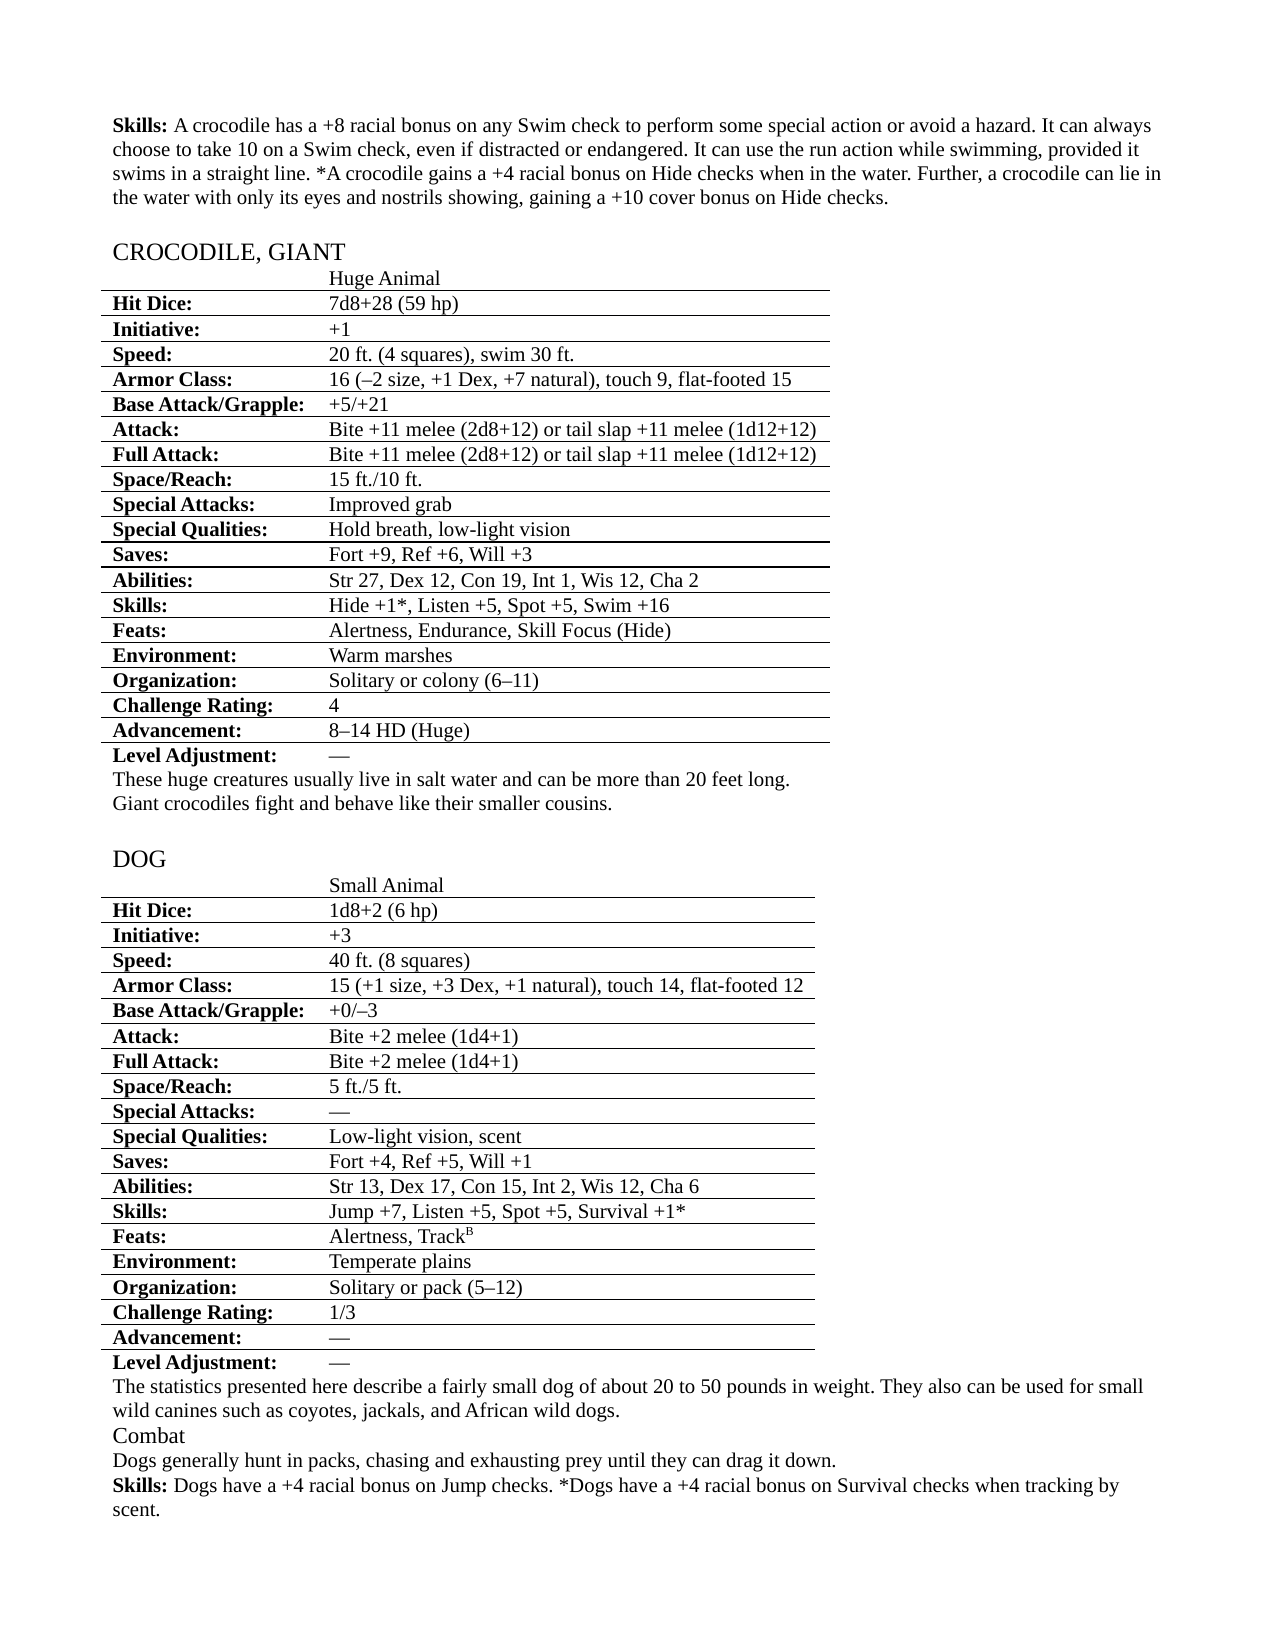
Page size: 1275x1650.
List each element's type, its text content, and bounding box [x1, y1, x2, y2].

table_cell Saves: [101, 543, 317, 566]
text CROCODILE, GIANT [112, 237, 1162, 266]
table_cell Fort +4, Ref +5, Will +1 [318, 1149, 815, 1173]
table_cell 20 ft. (4 squares), swim 30 ft. [318, 342, 830, 366]
table_cell 15 ft./10 ft. [318, 467, 830, 491]
table_cell Special Qualities: [101, 1124, 318, 1148]
table_cell Space/Reach: [101, 467, 317, 491]
table_cell Jump +7, Listen +5, Spot +5, Survival +1* [318, 1199, 815, 1223]
table_cell Skills: [101, 593, 317, 617]
table_cell Hit Dice: [101, 291, 317, 315]
table_cell Alertness, Endurance, Skill Focus (Hide) [318, 618, 830, 642]
table_cell Saves: [101, 1149, 318, 1173]
table_cell 7d8+28 (59 hp) [318, 291, 830, 315]
table_cell Advancement: [101, 718, 317, 742]
table_cell Feats: [101, 1224, 318, 1248]
table_header [101, 873, 318, 897]
table_cell Low-light vision, scent [318, 1124, 815, 1148]
table_cell — [318, 1099, 815, 1123]
table_cell Armor Class: [101, 973, 318, 997]
table_header Small Animal [318, 873, 815, 897]
table_cell 15 (+1 size, +3 Dex, +1 natural), touch 14, flat-footed 12 [318, 973, 815, 997]
table_cell Challenge Rating: [101, 693, 317, 717]
table_cell Speed: [101, 342, 317, 366]
table_cell Speed: [101, 948, 318, 972]
table_cell Temperate plains [318, 1250, 815, 1273]
table_cell Special Attacks: [101, 492, 317, 516]
table_cell 1/3 [318, 1300, 815, 1324]
text Skills: Dogs have a +4 racial bonus on Jump checks. *Dogs have a +4 racial bonus on Survival checks when tracking by scent. [112, 1472, 1162, 1521]
table_cell Solitary or pack (5–12) [318, 1275, 815, 1299]
table_cell 16 (–2 size, +1 Dex, +7 natural), touch 9, flat-footed 15 [318, 367, 830, 391]
text Dogs generally hunt in packs, chasing and exhausting prey until they can drag it down. [112, 1448, 1162, 1472]
table_cell Abilities: [101, 1174, 318, 1198]
table_cell +3 [318, 923, 815, 947]
table_cell Attack: [101, 417, 317, 441]
table_cell Bite +11 melee (2d8+12) or tail slap +11 melee (1d12+12) [318, 417, 830, 441]
text Giant crocodiles fight and behave like their smaller cousins. [112, 791, 1162, 815]
table_cell Environment: [101, 1250, 318, 1273]
table_cell Str 13, Dex 17, Con 15, Int 2, Wis 12, Cha 6 [318, 1174, 815, 1198]
table_cell Environment: [101, 643, 317, 667]
text Combat [112, 1422, 1162, 1448]
text The statistics presented here describe a fairly small dog of about 20 to 50 pounds in weight. They also can be used for small wild canines such as coyotes, jackals, and African wild dogs. [112, 1374, 1162, 1422]
table_cell Level Adjustment: [101, 1350, 318, 1374]
table_cell Full Attack: [101, 1049, 318, 1073]
text Skills: A crocodile has a +8 racial bonus on any Swim check to perform some special action or avoid a hazard. It can always choose to take 10 on a Swim check, even if distracted or endangered. It can use the run action while swimming, provided it swims in a straight line. *A crocodile gains a +4 racial bonus on Hide checks when in the water. Further, a crocodile can lie in the water with only its eyes and nostrils showing, gaining a +10 cover bonus on Hide checks. [112, 112, 1162, 209]
table_cell Initiative: [101, 316, 317, 341]
table_cell Initiative: [101, 923, 318, 947]
table_cell Organization: [101, 1275, 318, 1299]
table_cell Str 27, Dex 12, Con 19, Int 1, Wis 12, Cha 2 [318, 568, 830, 592]
table_cell +5/+21 [318, 392, 830, 416]
table_cell Challenge Rating: [101, 1300, 318, 1324]
table_cell Base Attack/Grapple: [101, 999, 318, 1022]
table_cell Organization: [101, 668, 317, 692]
table_cell Bite +11 melee (2d8+12) or tail slap +11 melee (1d12+12) [318, 442, 830, 466]
table_cell Feats: [101, 618, 317, 642]
table_cell +0/–3 [318, 999, 815, 1022]
table_cell Special Qualities: [101, 517, 317, 541]
table_cell Hide +1*, Listen +5, Spot +5, Swim +16 [318, 593, 830, 617]
table_cell Warm marshes [318, 643, 830, 667]
table_cell 5 ft./5 ft. [318, 1074, 815, 1098]
table_cell Solitary or colony (6–11) [318, 668, 830, 692]
table_cell Bite +2 melee (1d4+1) [318, 1024, 815, 1048]
table_cell 40 ft. (8 squares) [318, 948, 815, 972]
table_cell Level Adjustment: [101, 743, 317, 767]
table_cell Attack: [101, 1024, 318, 1048]
table_cell Hit Dice: [101, 898, 318, 922]
table_cell Base Attack/Grapple: [101, 392, 317, 416]
table_cell +1 [318, 316, 830, 341]
table_header [101, 266, 317, 290]
table_cell Space/Reach: [101, 1074, 318, 1098]
table_cell — [318, 1350, 815, 1374]
table_cell Special Attacks: [101, 1099, 318, 1123]
table_cell 4 [318, 693, 830, 717]
table_cell Abilities: [101, 568, 317, 592]
table_cell Full Attack: [101, 442, 317, 466]
table_cell — [318, 743, 830, 767]
table_cell Alertness, TrackB [318, 1224, 815, 1248]
table_cell — [318, 1325, 815, 1349]
table_cell Skills: [101, 1199, 318, 1223]
table_cell 1d8+2 (6 hp) [318, 898, 815, 922]
text DOG [112, 844, 1162, 873]
table_cell Bite +2 melee (1d4+1) [318, 1049, 815, 1073]
table_cell Armor Class: [101, 367, 317, 391]
table_cell Improved grab [318, 492, 830, 516]
table_cell Advancement: [101, 1325, 318, 1349]
table_header Huge Animal [318, 266, 830, 290]
table_cell 8–14 HD (Huge) [318, 718, 830, 742]
table_cell Fort +9, Ref +6, Will +3 [318, 543, 830, 566]
table_cell Hold breath, low-light vision [318, 517, 830, 541]
text These huge creatures usually live in salt water and can be more than 20 feet long. [112, 767, 1162, 791]
